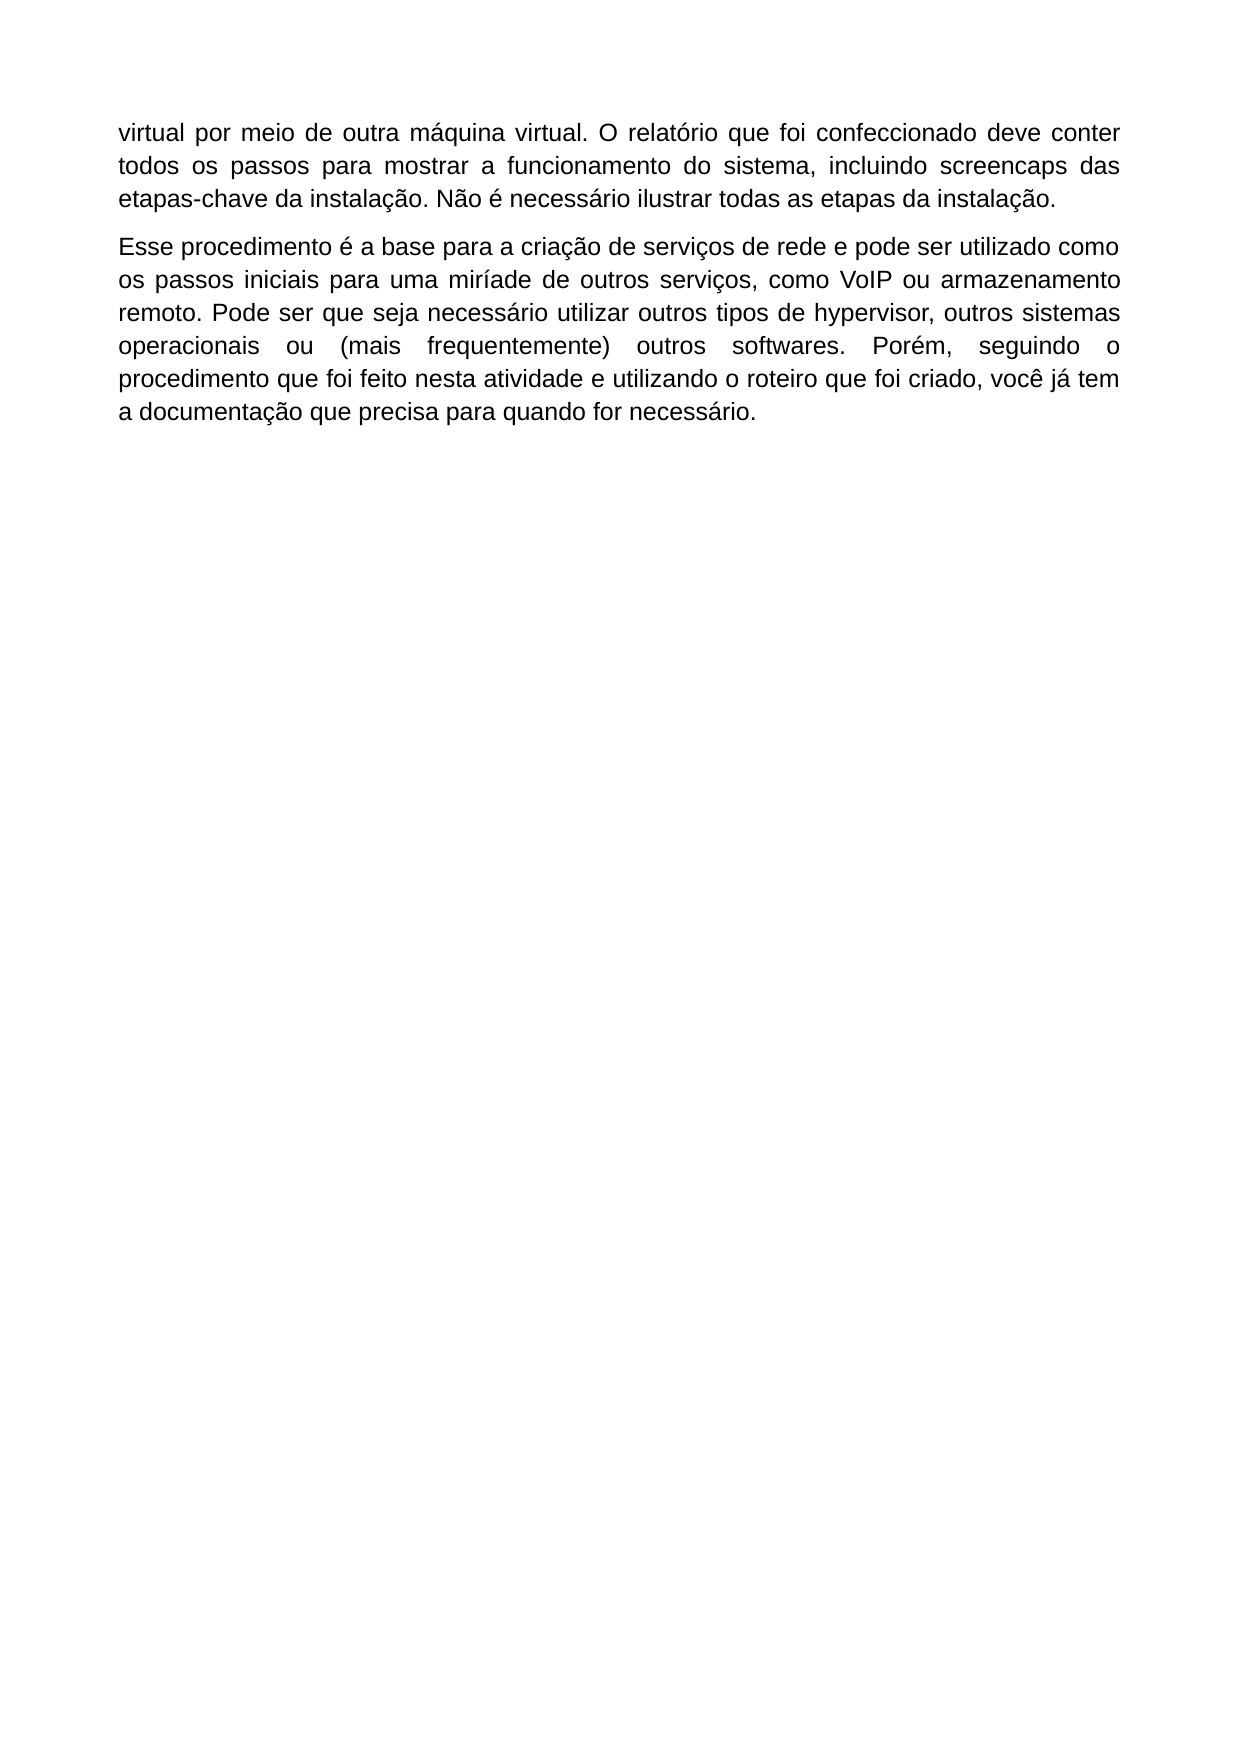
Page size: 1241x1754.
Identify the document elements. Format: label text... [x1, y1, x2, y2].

text virtual por meio de outra máquina virtual. O relatório que foi confeccionado deve conter todos os passos para mostrar a funcionamento do sistema, incluindo screencaps das etapas-chave da instalação. Não é necessário ilustrar todas as etapas da instalação. [118, 118, 1122, 213]
text Esse procedimento é a base para a criação de serviços de rede e pode ser utilizado como os passos iniciais para uma miríade de outros serviços, como VoIP ou armazenamento remoto. Pode ser que seja necessário utilizar outros tipos de hypervisor, outros sistemas operacionais ou (mais frequentemente) outros softwares. Porém, seguindo o procedimento que foi feito nesta atividade e utilizando o roteiro que foi criado, você já tem a documentação que precisa para quando for necessário. [118, 232, 1122, 426]
